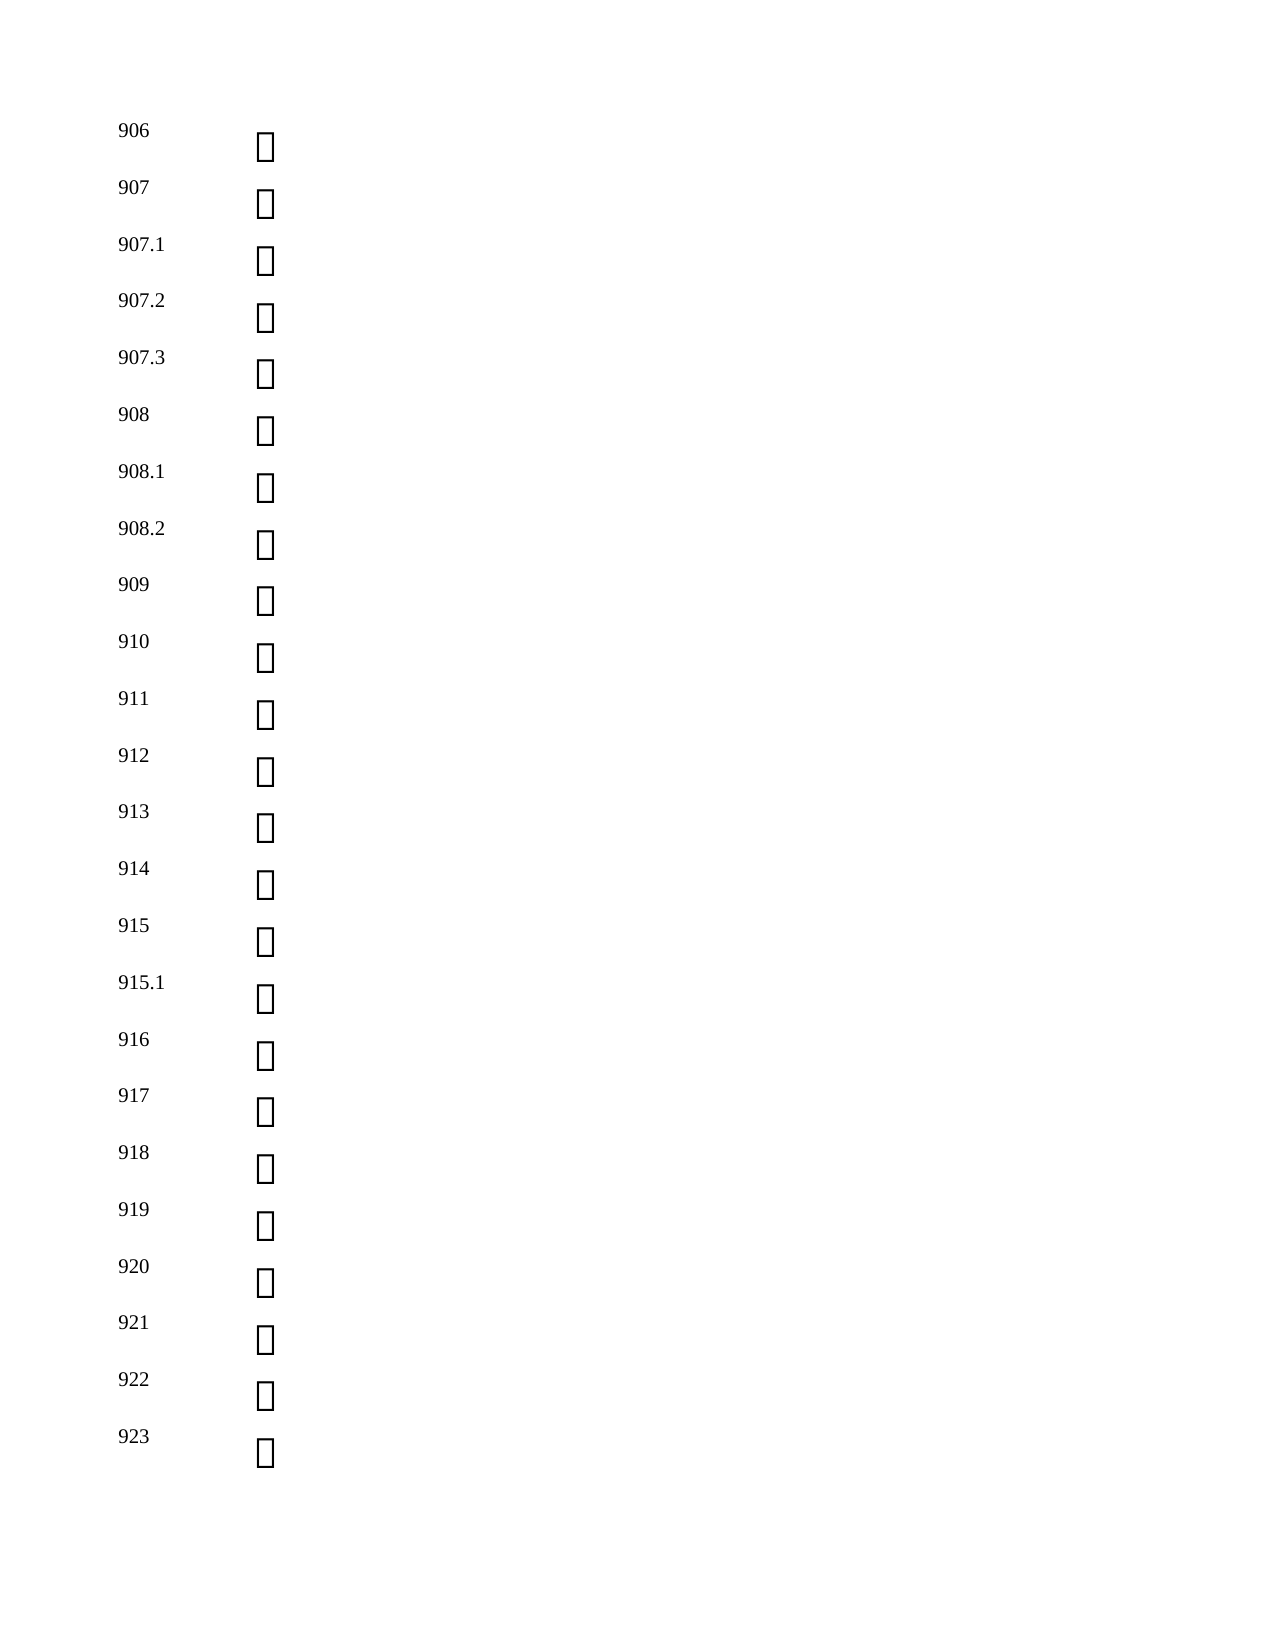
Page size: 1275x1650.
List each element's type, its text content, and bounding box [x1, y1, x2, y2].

table_cell 𒦖 [253, 913, 466, 970]
table_cell 𒦗 [253, 970, 466, 1026]
table_cell 912 [118, 743, 253, 799]
table_cell 906 [118, 118, 253, 175]
table_cell 𒦒 [253, 686, 466, 743]
table_cell 920 [118, 1254, 253, 1310]
table_cell 907.3 [118, 345, 253, 402]
table_cell 908.2 [118, 516, 253, 572]
table_cell 916 [118, 1026, 253, 1083]
table_cell 𒦉 [253, 175, 466, 232]
table_cell 919 [118, 1197, 253, 1253]
table_cell 915.1 [118, 970, 253, 1026]
table_cell 𒦐 [253, 572, 466, 629]
table_cell 909 [118, 572, 253, 629]
table_cell 913 [118, 799, 253, 856]
table_cell 𒦈 [253, 118, 466, 175]
table_cell 𒦟 [253, 1424, 466, 1481]
table_cell 914 [118, 856, 253, 913]
table_cell 𒦞 [253, 1367, 466, 1424]
table_cell 910 [118, 629, 253, 686]
table_cell 922 [118, 1367, 253, 1424]
table_cell 𒦝 [253, 1310, 466, 1367]
table_cell 911 [118, 686, 253, 743]
table_cell 907.1 [118, 232, 253, 288]
table_cell 𒦑 [253, 629, 466, 686]
table_cell 𒦜 [253, 1254, 466, 1310]
table_cell 𒦔 [253, 799, 466, 856]
table_cell 𒦌 [253, 345, 466, 402]
table_cell 𒦕 [253, 856, 466, 913]
table_cell 𒦊 [253, 232, 466, 288]
table_cell 𒦓 [253, 743, 466, 799]
table_cell 918 [118, 1140, 253, 1197]
table_cell 923 [118, 1424, 253, 1481]
table_cell 908 [118, 402, 253, 459]
table_cell 𒦙 [253, 1083, 466, 1140]
table_cell 907 [118, 175, 253, 232]
table_cell 𒦎 [253, 459, 466, 516]
table_cell 907.2 [118, 289, 253, 345]
table_cell 921 [118, 1310, 253, 1367]
table_cell 908.1 [118, 459, 253, 516]
table_cell 915 [118, 913, 253, 970]
table_cell 𒦘 [253, 1026, 466, 1083]
table_cell 𒦍 [253, 402, 466, 459]
table_cell 𒦚 [253, 1140, 466, 1197]
table_cell 𒦏 [253, 516, 466, 572]
table_cell 𒦛 [253, 1197, 466, 1253]
table_cell 917 [118, 1083, 253, 1140]
table_cell 𒦋 [253, 289, 466, 345]
